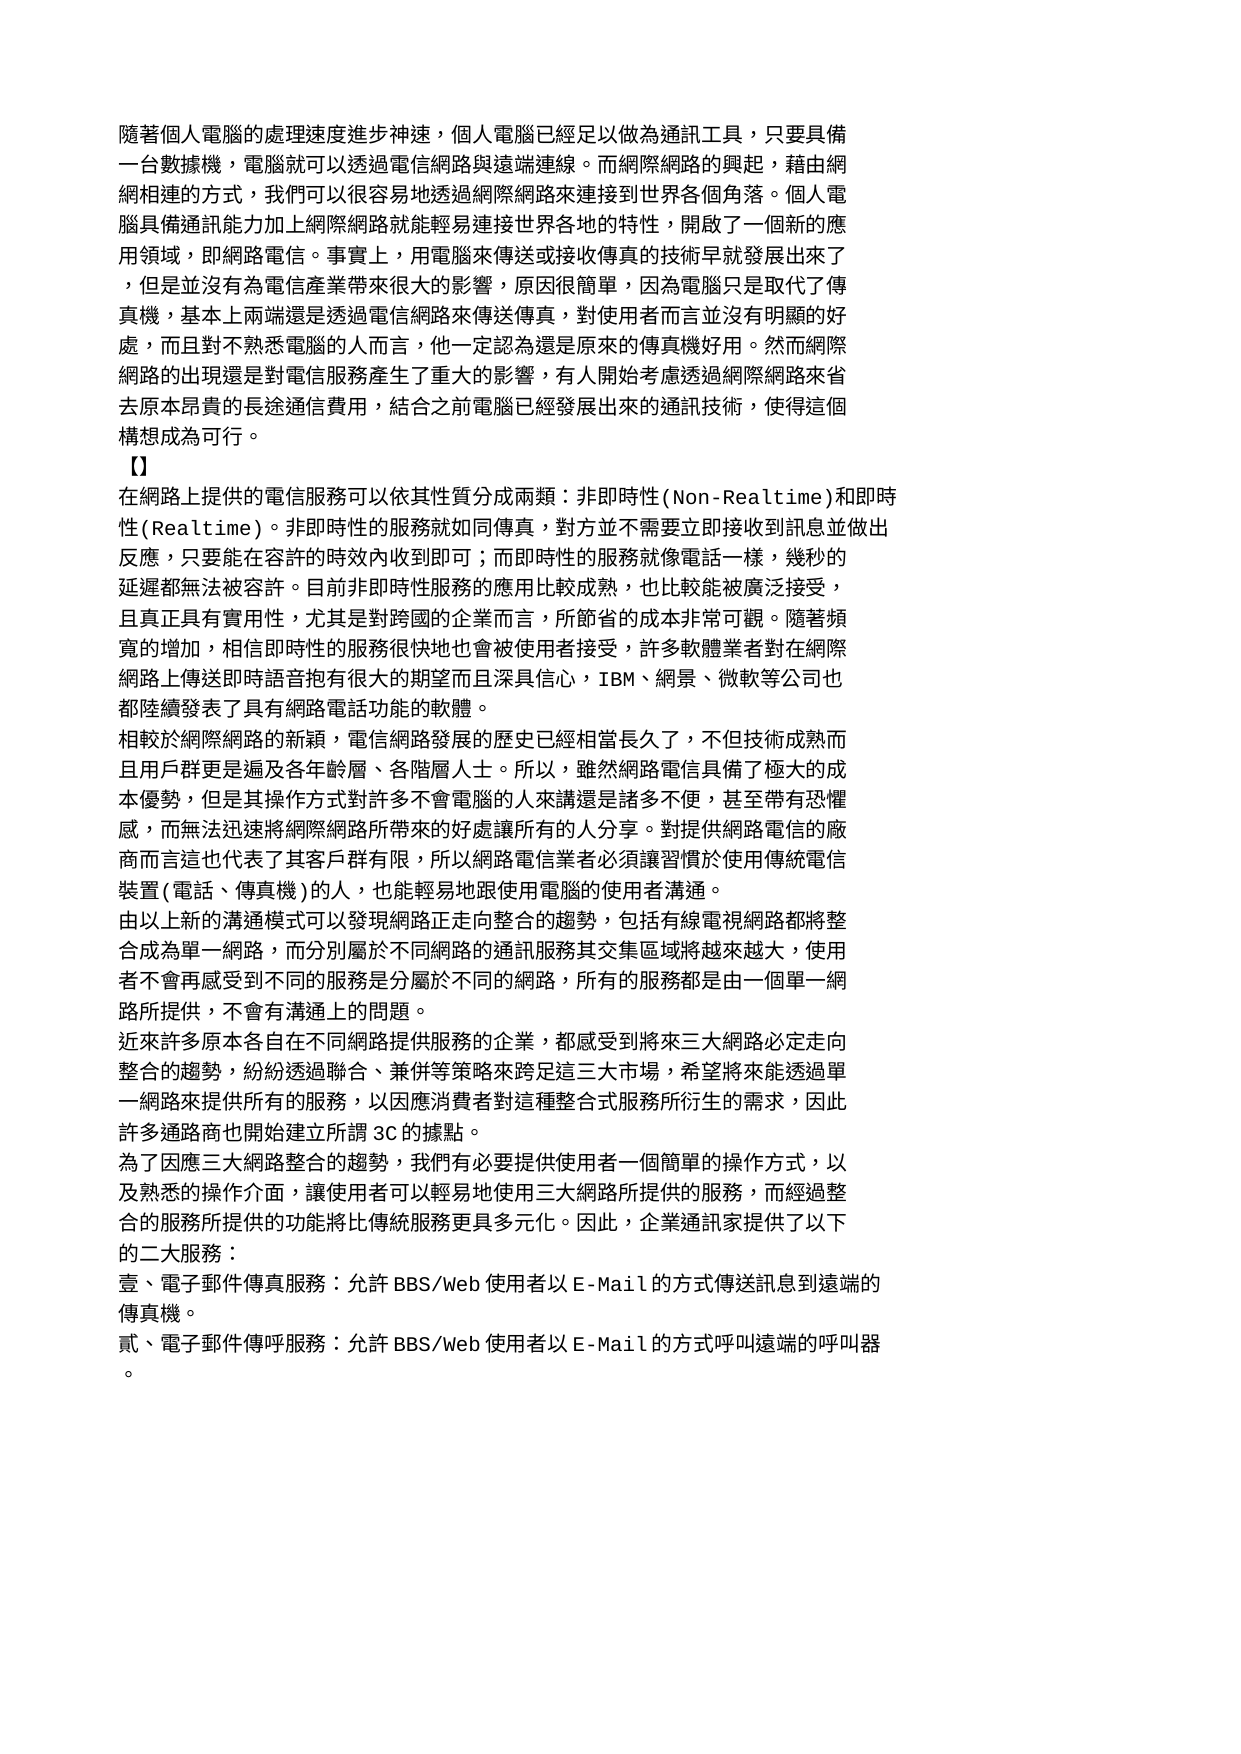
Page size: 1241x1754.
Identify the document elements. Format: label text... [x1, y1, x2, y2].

text 網相連的方式，我們可以很容易地透過網際網路來連接到世界各個角落。個人電 [118, 178, 1122, 209]
text ，但是並沒有為電信產業帶來很大的影響，原因很簡單，因為電腦只是取代了傳 [118, 269, 1122, 299]
text 隨著個人電腦的處理速度進步神速，個人電腦已經足以做為通訊工具，只要具備 [118, 118, 1122, 148]
text 由以上新的溝通模式可以發現網路正走向整合的趨勢，包括有線電視網路都將整 [118, 904, 1122, 934]
text 網路的出現還是對電信服務產生了重大的影響，有人開始考慮透過網際網路來省 [118, 360, 1122, 390]
text 處，而且對不熟悉電腦的人而言，他一定認為還是原來的傳真機好用。然而網際 [118, 329, 1122, 360]
text 合的服務所提供的功能將比傳統服務更具多元化。因此，企業通訊家提供了以下 [118, 1207, 1122, 1237]
text 合成為單一網路，而分別屬於不同網路的通訊服務其交集區域將越來越大，使用 [118, 934, 1122, 965]
text 且用戶群更是遍及各年齡層、各階層人士。所以，雖然網路電信具備了極大的成 [118, 753, 1122, 783]
text 寬的增加，相信即時性的服務很快地也會被使用者接受，許多軟體業者對在網際 [118, 632, 1122, 662]
text 商而言這也代表了其客戶群有限，所以網路電信業者必須讓習慣於使用傳統電信 [118, 844, 1122, 874]
text 網路上傳送即時語音抱有很大的期望而且深具信心，IBM、網景、微軟等公司也 [118, 662, 1122, 693]
text 【】 [118, 450, 1122, 481]
text 及熟悉的操作介面，讓使用者可以輕易地使用三大網路所提供的服務，而經過整 [118, 1176, 1122, 1207]
text 為了因應三大網路整合的趨勢，我們有必要提供使用者一個簡單的操作方式，以 [118, 1146, 1122, 1176]
text 壹、電子郵件傳真服務：允許BBS/Web使用者以E-Mail的方式傳送訊息到遠端的 [118, 1267, 1122, 1297]
text 腦具備通訊能力加上網際網路就能輕易連接世界各地的特性，開啟了一個新的應 [118, 209, 1122, 239]
text 構想成為可行。 [118, 420, 1122, 450]
text 一網路來提供所有的服務，以因應消費者對這種整合式服務所衍生的需求，因此 [118, 1086, 1122, 1116]
text 者不會再感受到不同的服務是分屬於不同的網路，所有的服務都是由一個單一網 [118, 965, 1122, 995]
text 一台數據機，電腦就可以透過電信網路與遠端連線。而網際網路的興起，藉由網 [118, 148, 1122, 178]
text 傳真機。 [118, 1297, 1122, 1328]
text 反應，只要能在容許的時效內收到即可；而即時性的服務就像電話一樣，幾秒的 [118, 541, 1122, 572]
text 都陸續發表了具有網路電話功能的軟體。 [118, 693, 1122, 723]
text 本優勢，但是其操作方式對許多不會電腦的人來講還是諸多不便，甚至帶有恐懼 [118, 783, 1122, 813]
text 近來許多原本各自在不同網路提供服務的企業，都感受到將來三大網路必定走向 [118, 1025, 1122, 1055]
text 感，而無法迅速將網際網路所帶來的好處讓所有的人分享。對提供網路電信的廠 [118, 813, 1122, 844]
text 且真正具有實用性，尤其是對跨國的企業而言，所節省的成本非常可觀。隨著頻 [118, 602, 1122, 632]
text 真機，基本上兩端還是透過電信網路來傳送傳真，對使用者而言並沒有明顯的好 [118, 299, 1122, 329]
text 。 [118, 1358, 1122, 1388]
text 延遲都無法被容許。目前非即時性服務的應用比較成熟，也比較能被廣泛接受， [118, 572, 1122, 602]
text 貳、電子郵件傳呼服務：允許BBS/Web使用者以E-Mail的方式呼叫遠端的呼叫器 [118, 1328, 1122, 1358]
text 的二大服務： [118, 1237, 1122, 1267]
text 去原本昂貴的長途通信費用，結合之前電腦已經發展出來的通訊技術，使得這個 [118, 390, 1122, 420]
text 用領域，即網路電信。事實上，用電腦來傳送或接收傳真的技術早就發展出來了 [118, 239, 1122, 269]
text 性(Realtime)。非即時性的服務就如同傳真，對方並不需要立即接收到訊息並做出 [118, 511, 1122, 541]
text 路所提供，不會有溝通上的問題。 [118, 995, 1122, 1025]
text 在網路上提供的電信服務可以依其性質分成兩類：非即時性(Non-Realtime)和即時 [118, 481, 1122, 511]
text 相較於網際網路的新穎，電信網路發展的歷史已經相當長久了，不但技術成熟而 [118, 723, 1122, 753]
text 裝置(電話、傳真機)的人，也能輕易地跟使用電腦的使用者溝通。 [118, 874, 1122, 904]
text 許多通路商也開始建立所謂3C的據點。 [118, 1116, 1122, 1146]
text 整合的趨勢，紛紛透過聯合、兼併等策略來跨足這三大市場，希望將來能透過單 [118, 1055, 1122, 1086]
